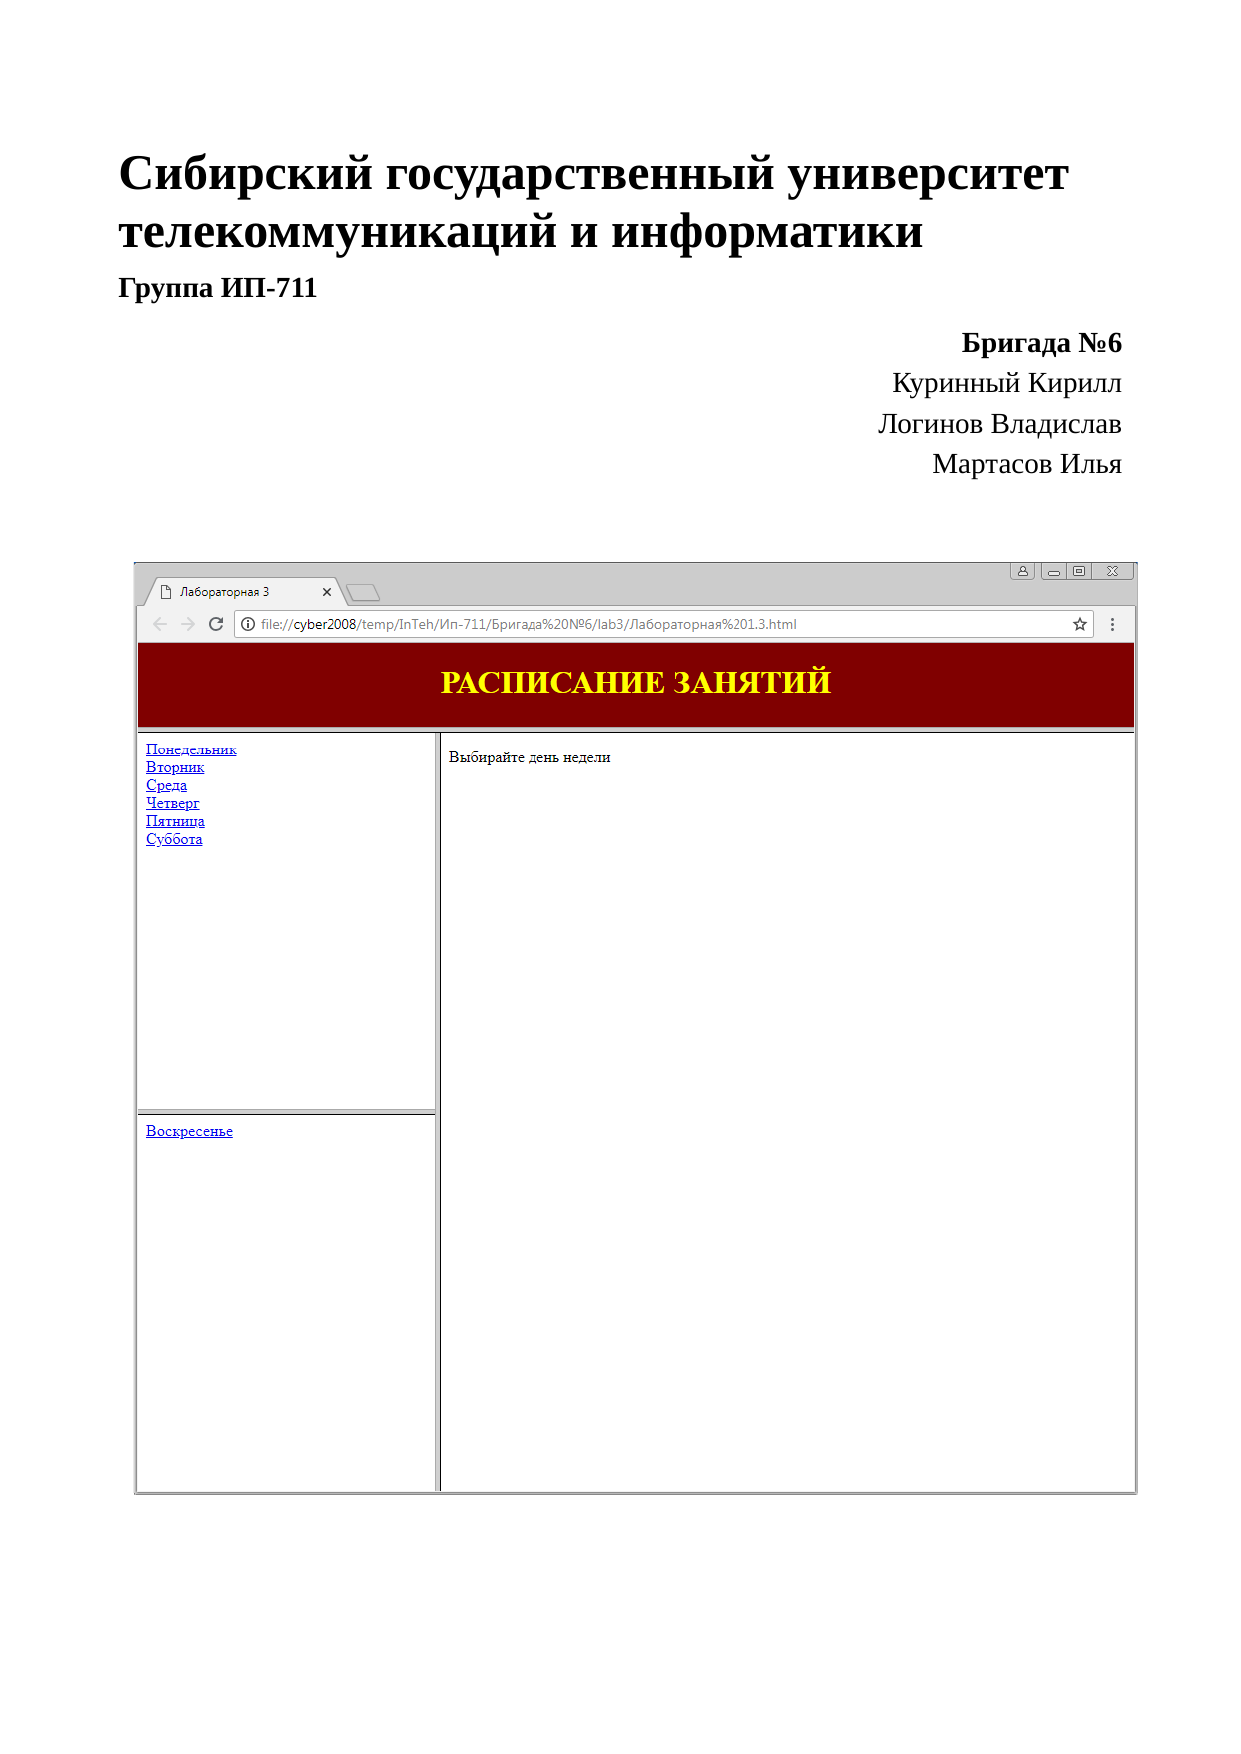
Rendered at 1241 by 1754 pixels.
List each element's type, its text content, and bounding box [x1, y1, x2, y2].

text Бригада №6 Куринный Кирилл Логинов Владислав Мартасов Илья [118, 325, 1122, 479]
picture [133, 562, 1138, 1495]
subtitle Сибирский государственный университет телекоммуникаций и информатики [118, 143, 1122, 258]
text Группа ИП-711 [118, 271, 1122, 304]
